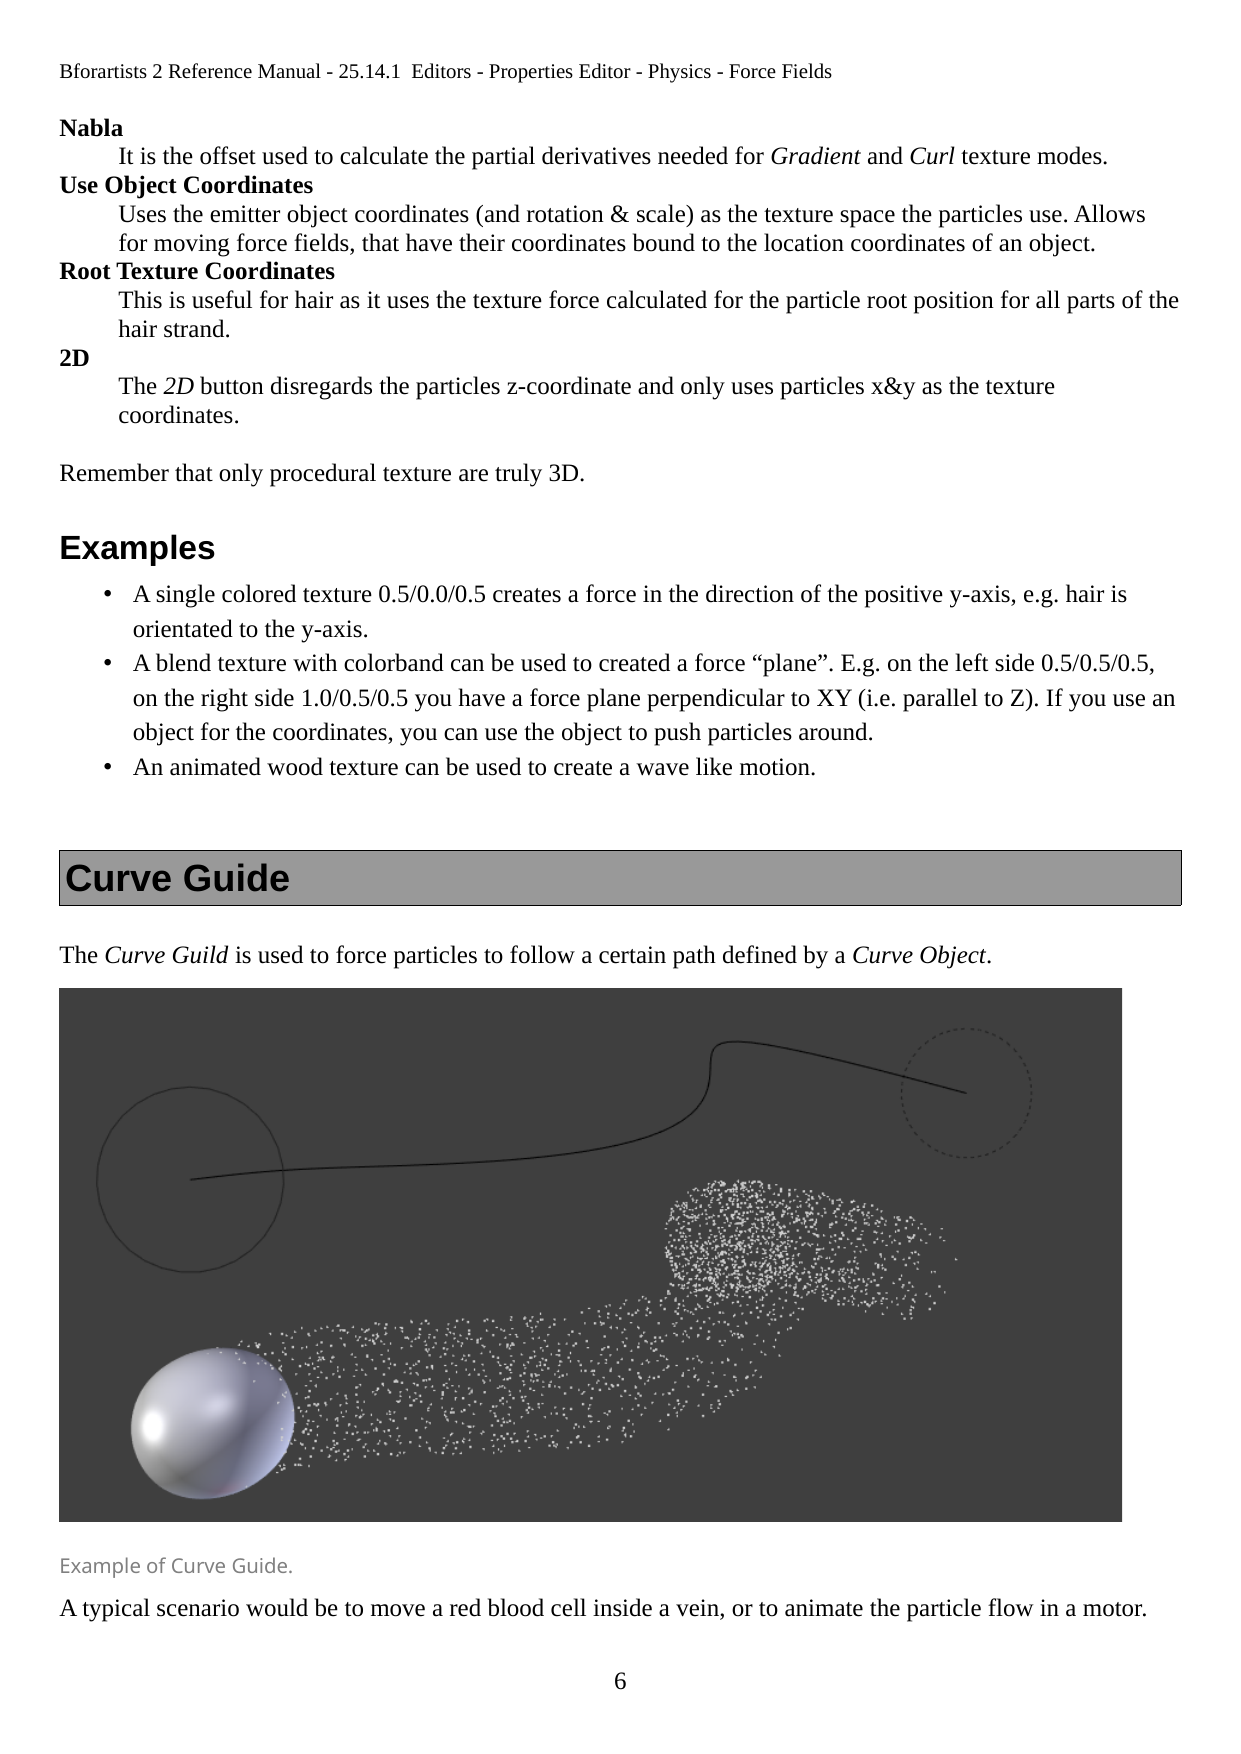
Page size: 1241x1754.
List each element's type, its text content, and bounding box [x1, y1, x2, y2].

subtitle Nabla [59, 113, 1181, 141]
list The 2D button disregards the particles z-coordinate and only uses particles x&y as the texture coordinates. [118, 371, 1181, 429]
list A blend texture with colorband can be used to created a force “plane”. E.g. on the left side 0.5/0.5/0.5, on the right side 1.0/0.5/0.5 you have a force plane perpendicular to XY (i.e. parallel to Z). If you use an object for the coordinates, you can use the object to push particles around. [103, 648, 1181, 746]
subtitle Examples [59, 528, 1181, 567]
text Remember that only procedural texture are truly 3D. [59, 458, 1181, 487]
subtitle 2D [59, 343, 1181, 371]
list Uses the emitter object coordinates (and rotation & scale) as the texture space the particles use. Allows for moving force fields, that have their coordinates bound to the location coordinates of an object. [118, 199, 1181, 256]
list An animated wood texture can be used to create a wave like motion. [103, 752, 1181, 781]
picture [59, 988, 1123, 1522]
subtitle Root Texture Coordinates [59, 256, 1181, 285]
table_header Curve Guide [60, 851, 1181, 905]
text The Curve Guild is used to force particles to follow a certain path defined by a Curve Object. [59, 940, 1181, 968]
list A single colored texture 0.5/0.0/0.5 creates a force in the direction of the positive y-axis, e.g. hair is orientated to the y-axis. [103, 579, 1181, 643]
text Example of Curve Guide. [59, 1548, 1181, 1579]
list It is the offset used to calculate the partial derivatives needed for Gradient and Curl texture modes. [118, 141, 1181, 170]
subtitle Use Object Coordinates [59, 170, 1181, 199]
text A typical scenario would be to move a red blood cell inside a vein, or to animate the particle flow in a motor. [59, 1593, 1181, 1622]
list This is useful for hair as it uses the texture force calculated for the particle root position for all parts of the hair strand. [118, 285, 1181, 343]
